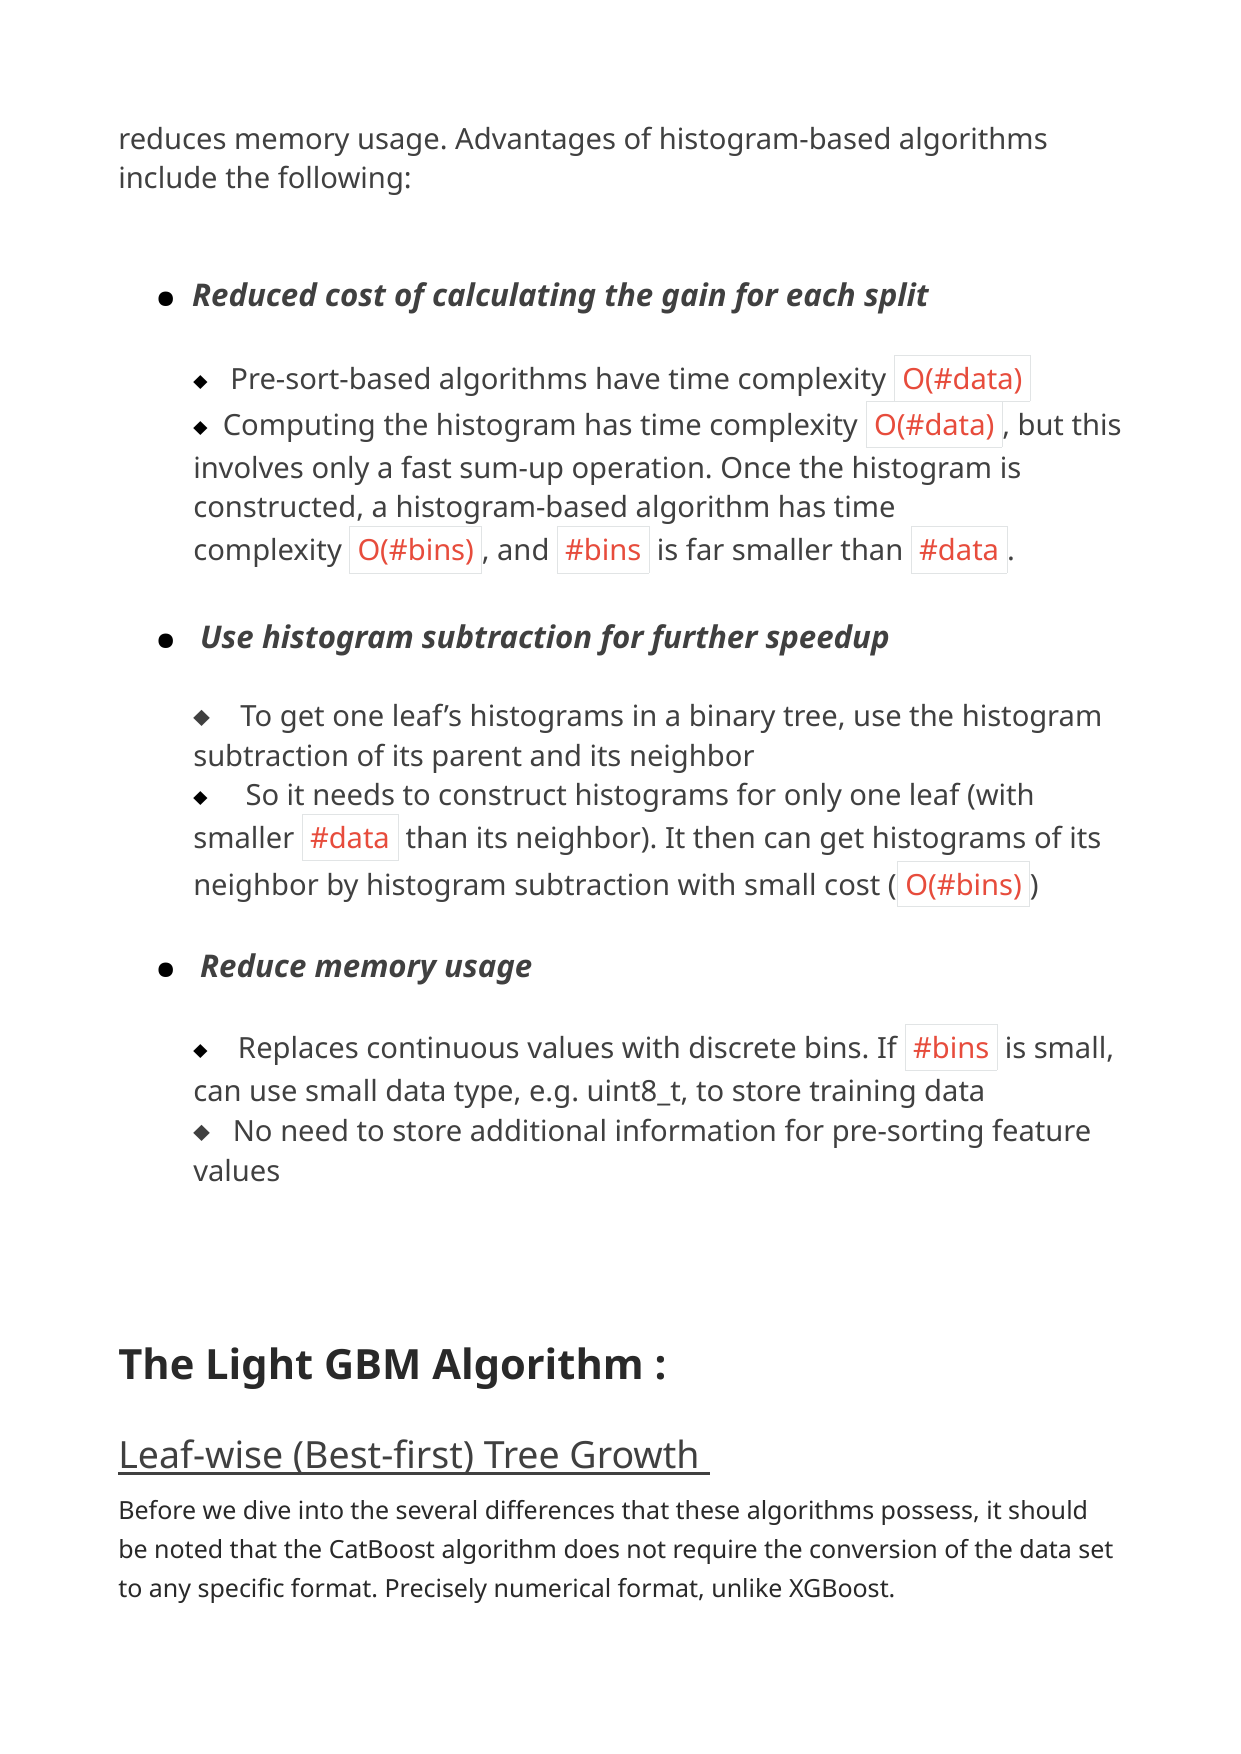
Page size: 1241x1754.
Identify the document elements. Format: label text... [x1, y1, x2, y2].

list No need to store additional information for pre-sorting feature values [193, 1110, 1122, 1189]
list Reduce memory usage [156, 944, 1122, 987]
list Reduced cost of calculating the gain for each split [156, 272, 1122, 315]
list Replaces continuous values with discrete bins. If #bins is small, can use small data type, e.g. uint8_t, to store training data [193, 1024, 1122, 1110]
list So it needs to construct histograms for only one leaf (with smaller #data than its neighbor). It then can get histograms of its neighbor by histogram subtraction with small cost (O(#bins)) [193, 775, 1122, 907]
list Computing the histogram has time complexity O(#data), but this involves only a fast sum-up operation. Once the histogram is constructed, a histogram-based algorithm has time complexity O(#bins), and #bins is far smaller than #data. [193, 401, 1122, 573]
subtitle Leaf-wise (Best-first) Tree Growth [118, 1429, 1122, 1480]
list To get one leaf’s histograms in a binary tree, use the histogram subtraction of its parent and its neighbor [193, 695, 1122, 775]
text Before we dive into the several differences that these algorithms possess, it should be noted that the CatBoost algorithm does not require the conversion of the data set to any specific format. Precisely numerical format, unlike XGBoost. [118, 1492, 1122, 1605]
list Pre-sort-based algorithms have time complexity [193, 355, 894, 401]
text The Light GBM Algorithm : [118, 1334, 1122, 1391]
list O(#data) [895, 356, 1030, 401]
list [1031, 355, 1122, 401]
text reduces memory usage. Advantages of histogram-based algorithms include the following: [118, 118, 1122, 197]
list Use histogram subtraction for further speedup [156, 615, 1122, 658]
